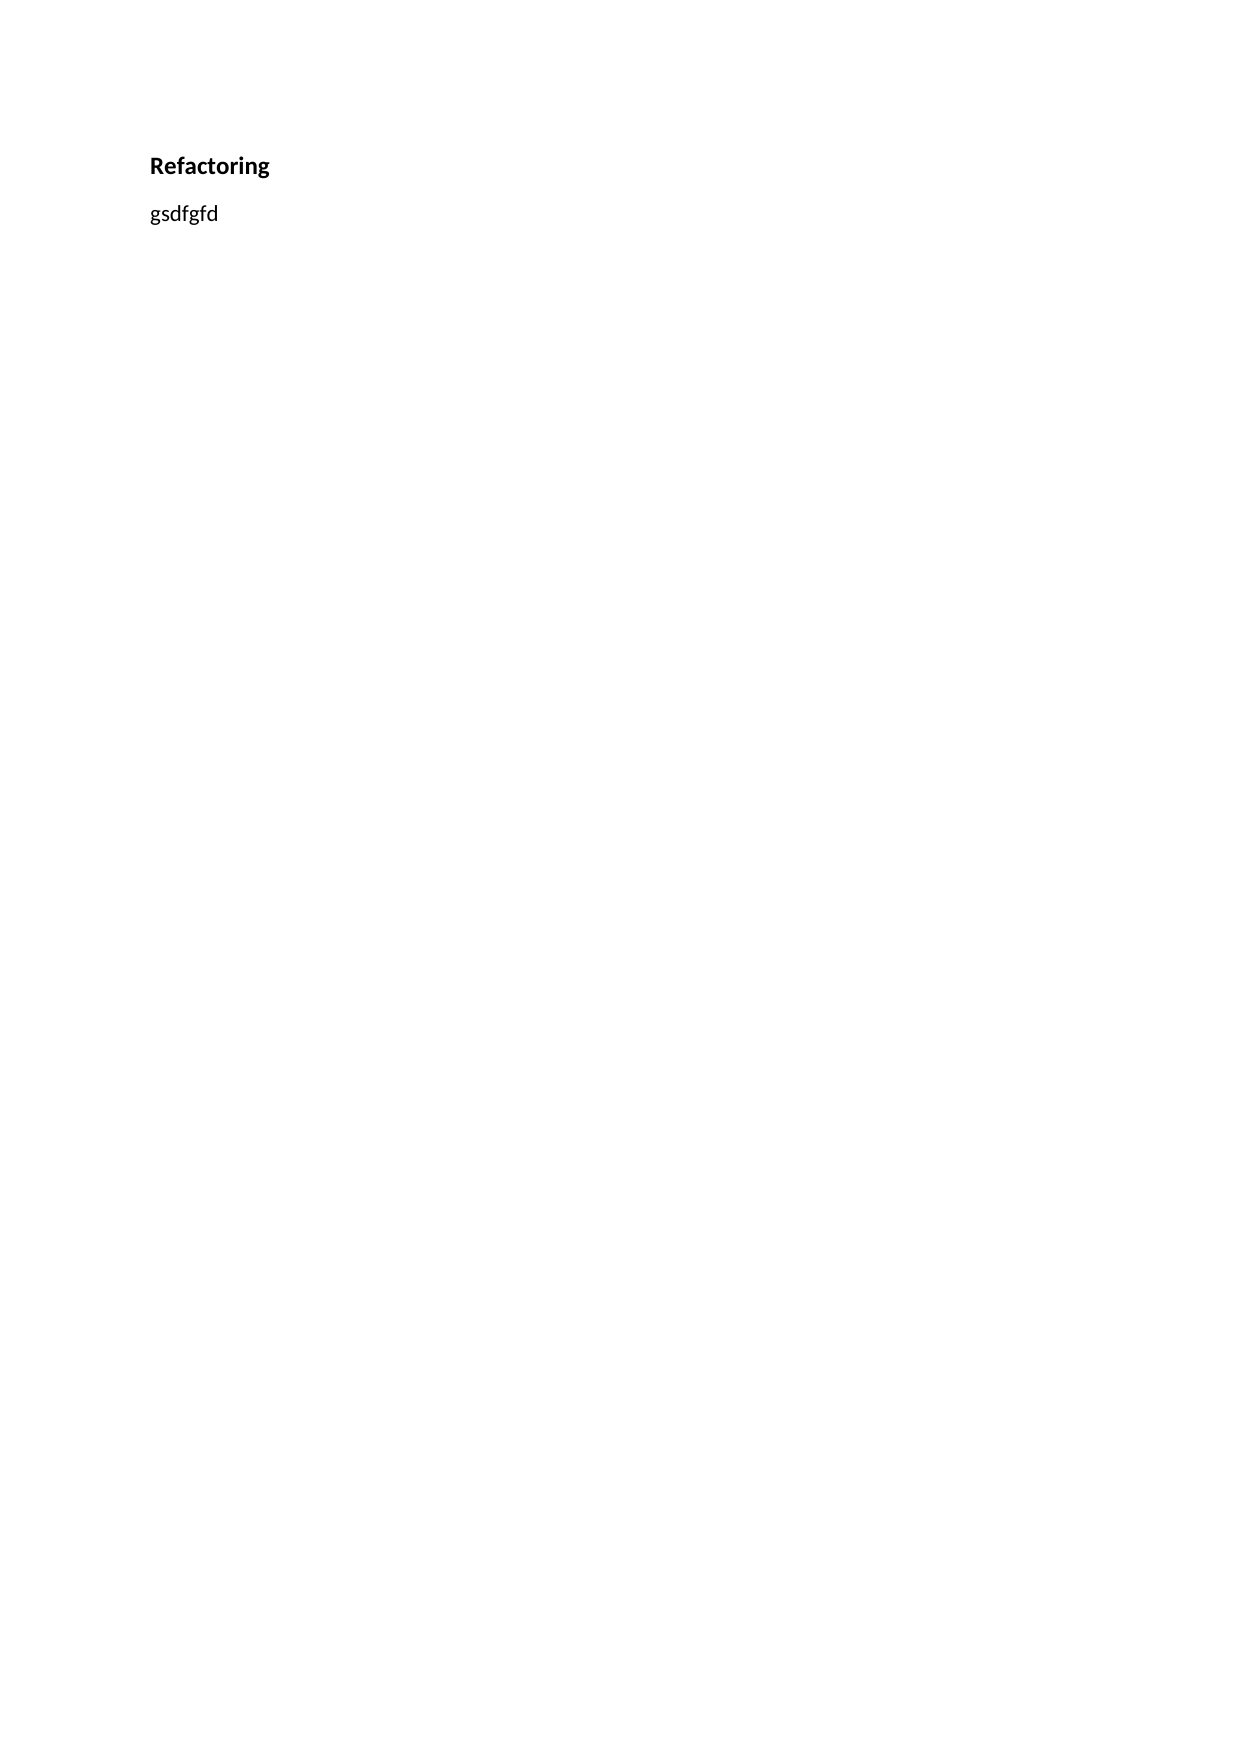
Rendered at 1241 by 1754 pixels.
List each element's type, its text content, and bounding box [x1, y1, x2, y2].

text Refactoring [150, 150, 1090, 181]
text gsdfgfd [150, 199, 1090, 227]
